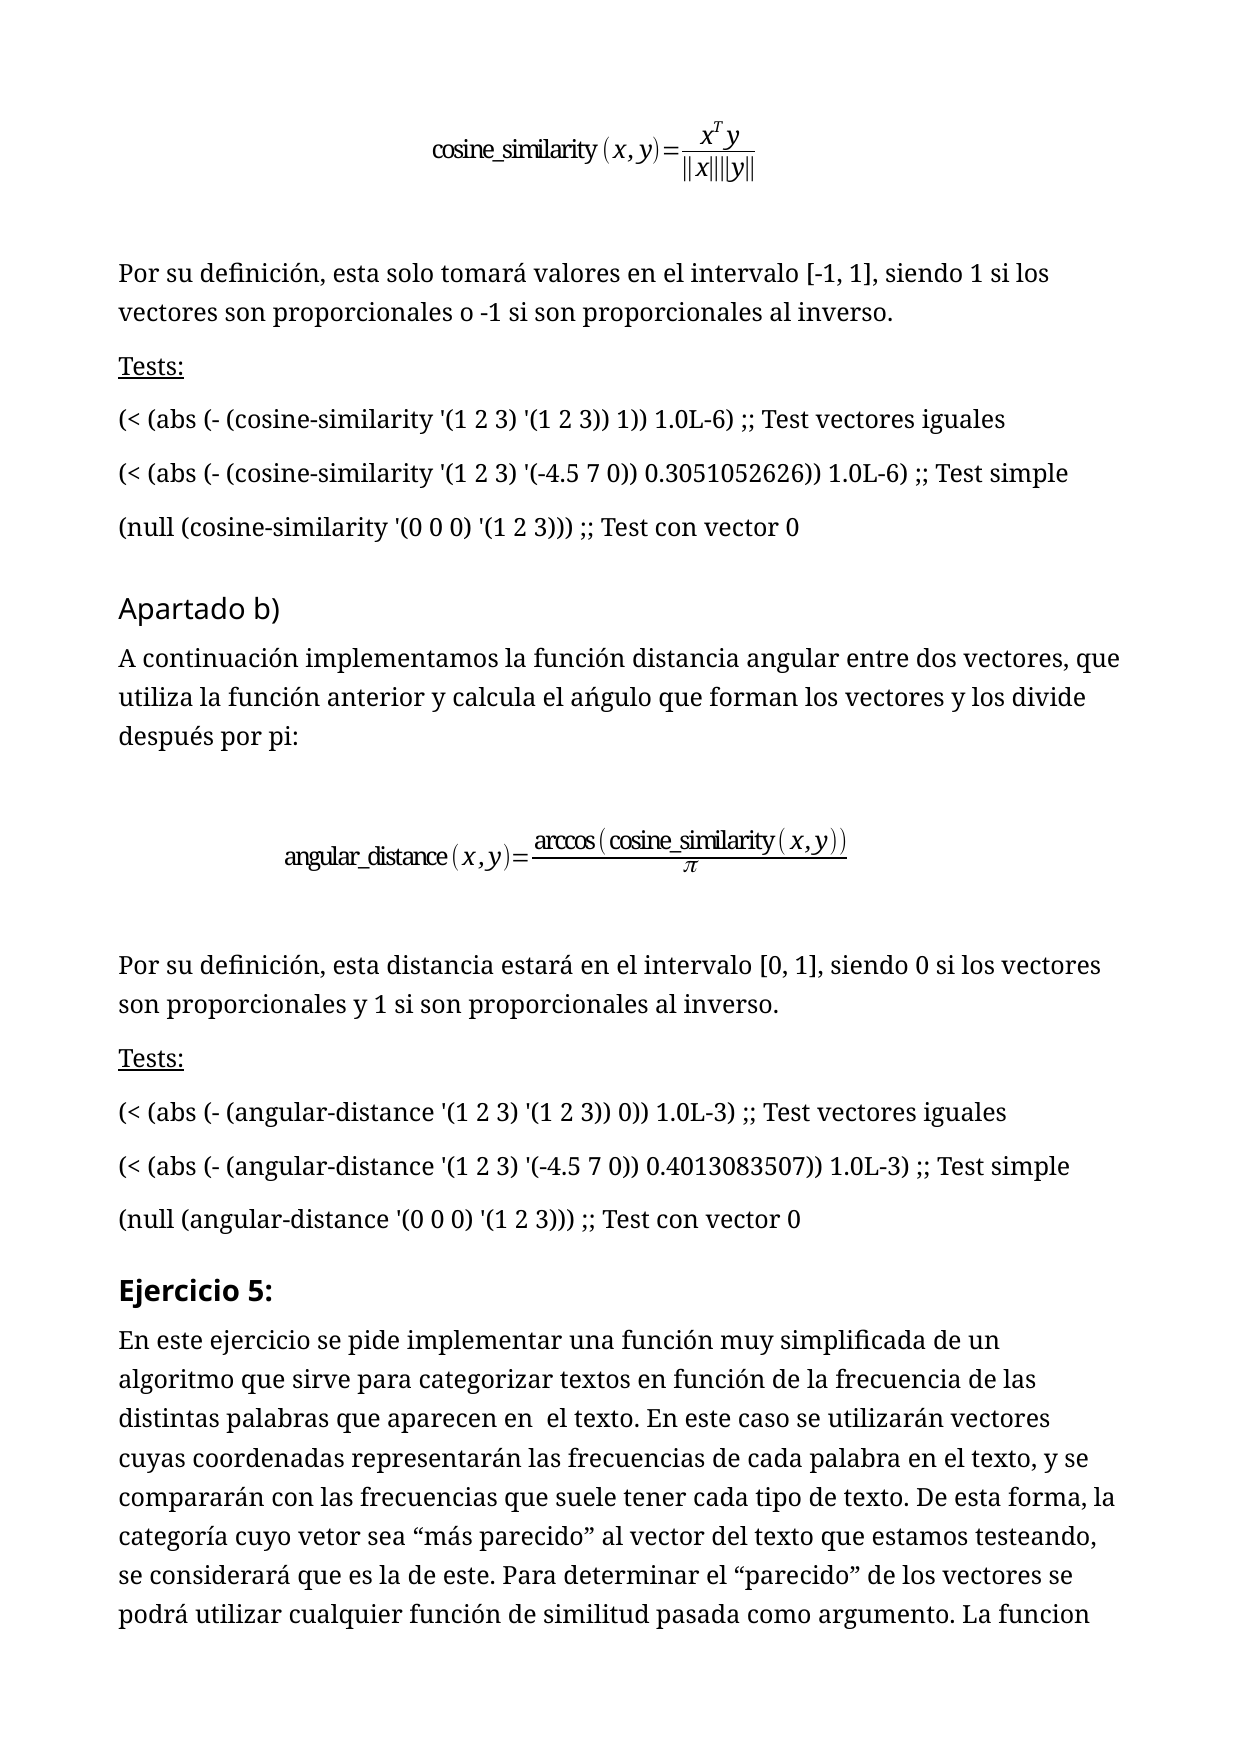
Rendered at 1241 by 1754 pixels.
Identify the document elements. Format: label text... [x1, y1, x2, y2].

text (< (abs (- (angular-distance '(1 2 3) '(1 2 3)) 0)) 1.0L-3) ;; Test vectores iguales [118, 1094, 1122, 1128]
text (null (angular-distance '(0 0 0) '(1 2 3))) ;; Test con vector 0 [118, 1202, 1122, 1236]
text A continuación implementamos la función distancia angular entre dos vectores, que utiliza la función anterior y calcula el ańgulo que forman los vectores y los divide después por pi: [118, 640, 1122, 753]
text Por su definición, esta solo tomará valores en el intervalo [-1, 1], siendo 1 si los vectores son proporcionales o -1 si son proporcionales al inverso. [118, 255, 1122, 328]
text (< (abs (- (cosine-similarity '(1 2 3) '(-4.5 7 0)) 0.3051052626)) 1.0L-6) ;; Test simple [118, 456, 1122, 490]
text (< (abs (- (angular-distance '(1 2 3) '(-4.5 7 0)) 0.4013083507)) 1.0L-3) ;; Test simple [118, 1148, 1122, 1182]
text (null (cosine-similarity '(0 0 0) '(1 2 3))) ;; Test con vector 0 [118, 509, 1122, 543]
text En este ejercicio se pide implementar una función muy simplificada de un algoritmo que sirve para categorizar textos en función de la frecuencia de las distintas palabras que aparecen en el texto. En este caso se utilizarán vectores cuyas coordenadas representarán las frecuencias de cada palabra en el texto, y se compararán con las frecuencias que suele tener cada tipo de texto. De esta forma, la categoría cuyo vetor sea “más parecido” al vector del texto que estamos testeando, se considerará que es la de este. Para determinar el “parecido” de los vectores se podrá utilizar cualquier función de similitud pasada como argumento. La funcion [118, 1323, 1122, 1631]
subtitle Apartado b) [118, 588, 1122, 628]
text (< (abs (- (cosine-similarity '(1 2 3) '(1 2 3)) 1)) 1.0L-6) ;; Test vectores iguales [118, 402, 1122, 436]
text Tests: [118, 348, 1122, 382]
text Por su definición, esta distancia estará en el intervalo [0, 1], siendo 0 si los vectores son proporcionales y 1 si son proporcionales al inverso. [118, 948, 1122, 1021]
subtitle Ejercicio 5: [118, 1270, 1122, 1310]
text Tests: [118, 1041, 1122, 1075]
